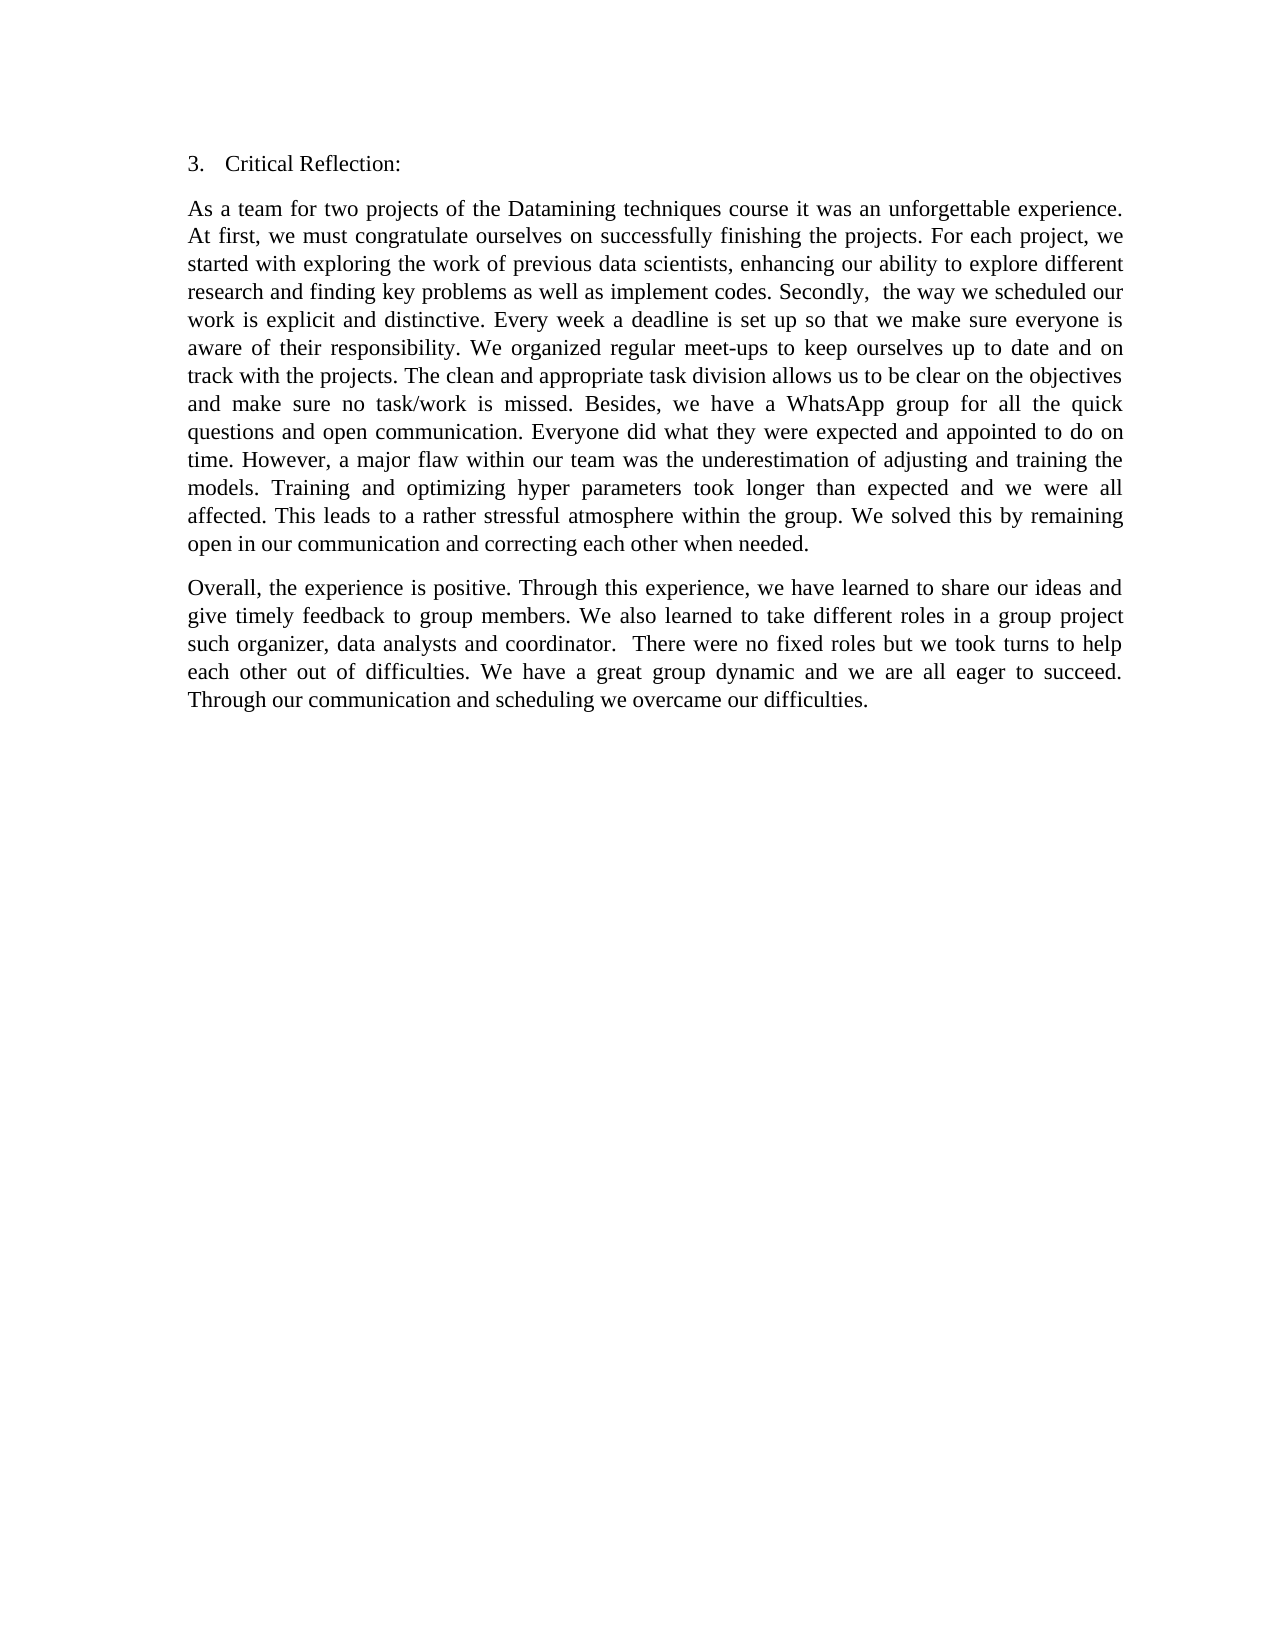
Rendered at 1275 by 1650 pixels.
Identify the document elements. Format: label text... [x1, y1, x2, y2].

list Critical Reflection: [187, 150, 1125, 176]
text Overall, the experience is positive. Through this experience, we have learned to share our ideas and give timely feedback to group members. We also learned to take different roles in a group project such organizer, data analysts and coordinator. There were no fixed roles but we took turns to help each other out of difficulties. We have a great group dynamic and we are all eager to succeed. Through our communication and scheduling we overcame our difficulties. [187, 574, 1125, 712]
text As a team for two projects of the Datamining techniques course it was an unforgettable experience. At first, we must congratulate ourselves on successfully finishing the projects. For each project, we started with exploring the work of previous data scientists, enhancing our ability to explore different research and finding key problems as well as implement codes. Secondly, the way we scheduled our work is explicit and distinctive. Every week a deadline is set up so that we make sure everyone is aware of their responsibility. We organized regular meet-ups to keep ourselves up to date and on track with the projects. The clean and appropriate task division allows us to be clear on the objectives and make sure no task/work is missed. Besides, we have a WhatsApp group for all the quick questions and open communication. Everyone did what they were expected and appointed to do on time. However, a major flaw within our team was the underestimation of adjusting and training the models. Training and optimizing hyper parameters took longer than expected and we were all affected. This leads to a rather stressful atmosphere within the group. We solved this by remaining open in our communication and correcting each other when needed. [187, 194, 1125, 556]
